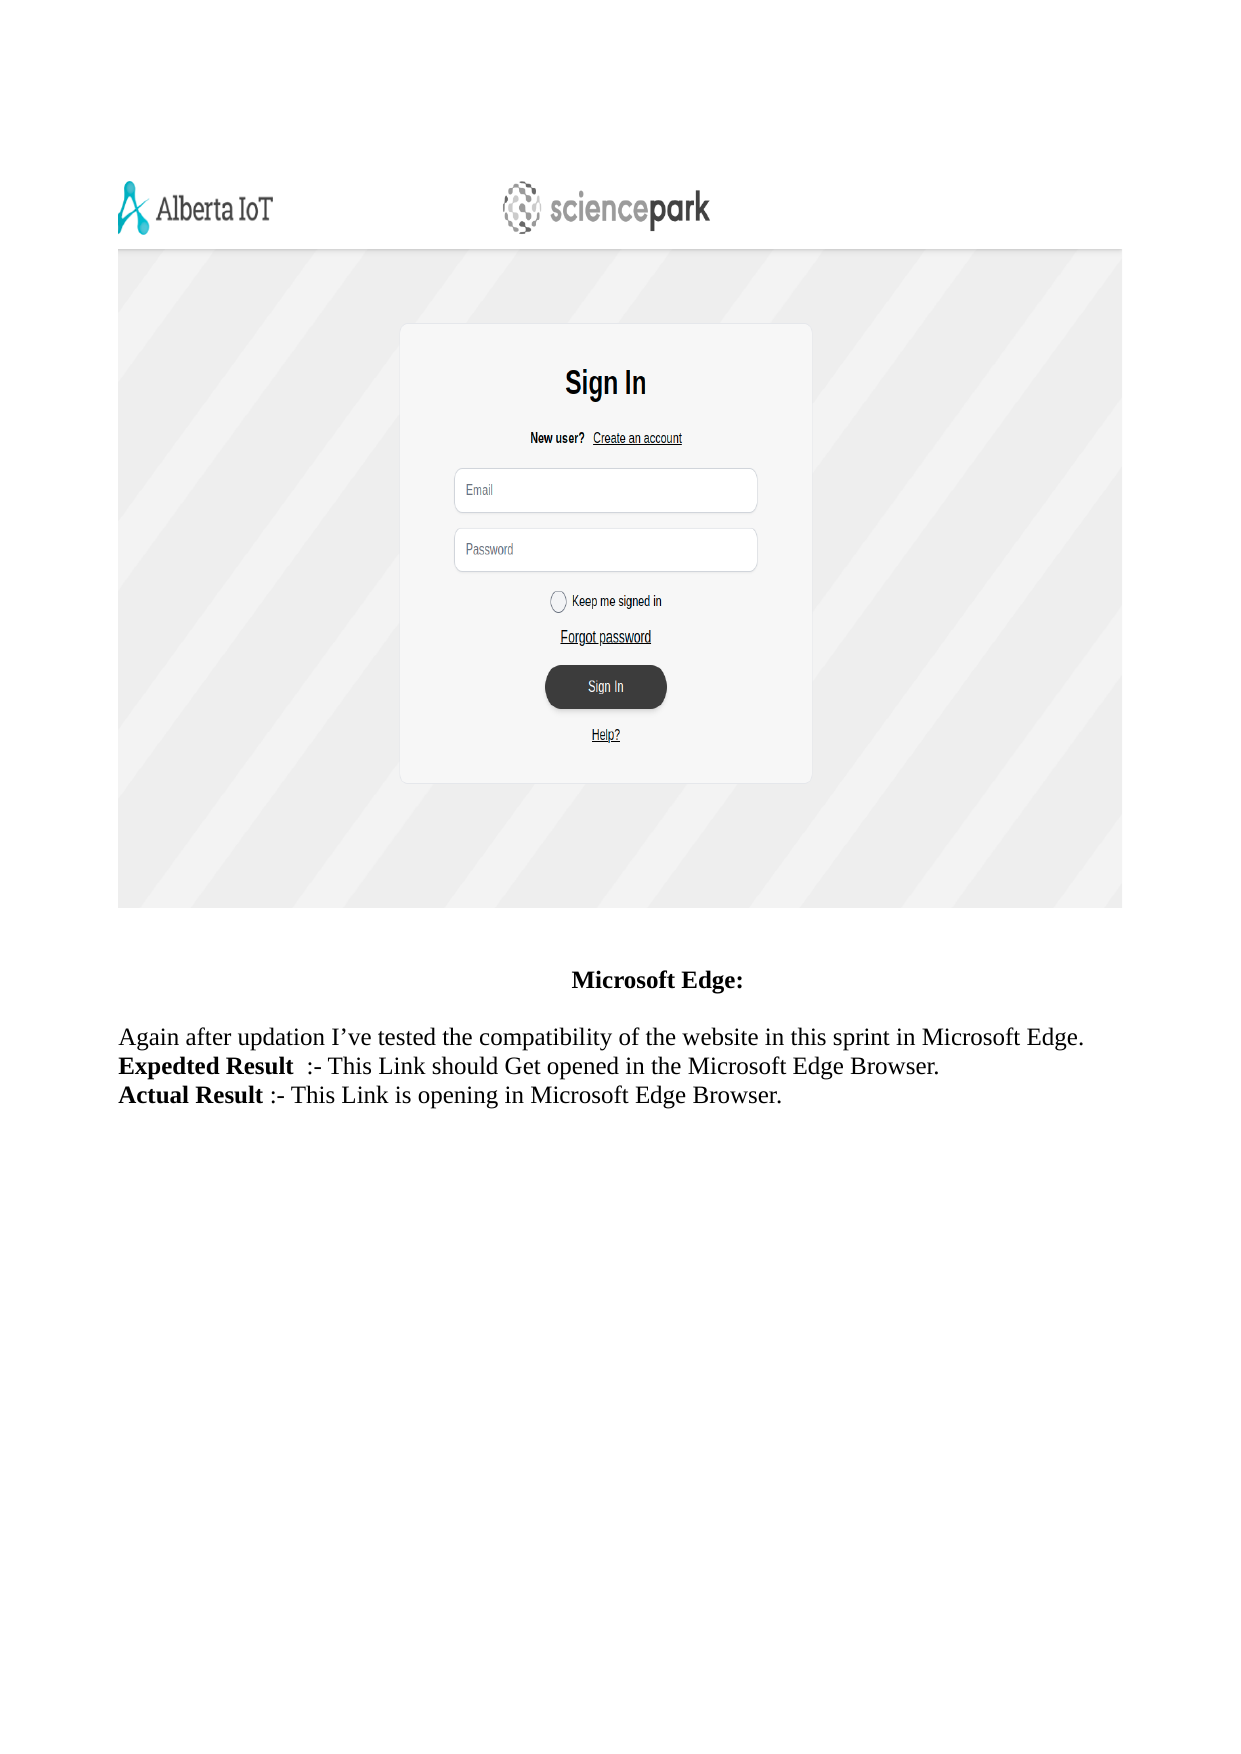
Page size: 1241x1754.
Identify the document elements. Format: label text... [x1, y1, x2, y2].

picture [118, 168, 1123, 908]
text Again after updation I’ve tested the compatibility of the website in this sprint in Microsoft Edge. Expedted Result :- This Link should Get opened in the Microsoft Edge Browser. Actual Result :- This Link is opening in Microsoft Edge Browser. [118, 1022, 1122, 1108]
list Microsoft Edge: [156, 965, 1122, 993]
